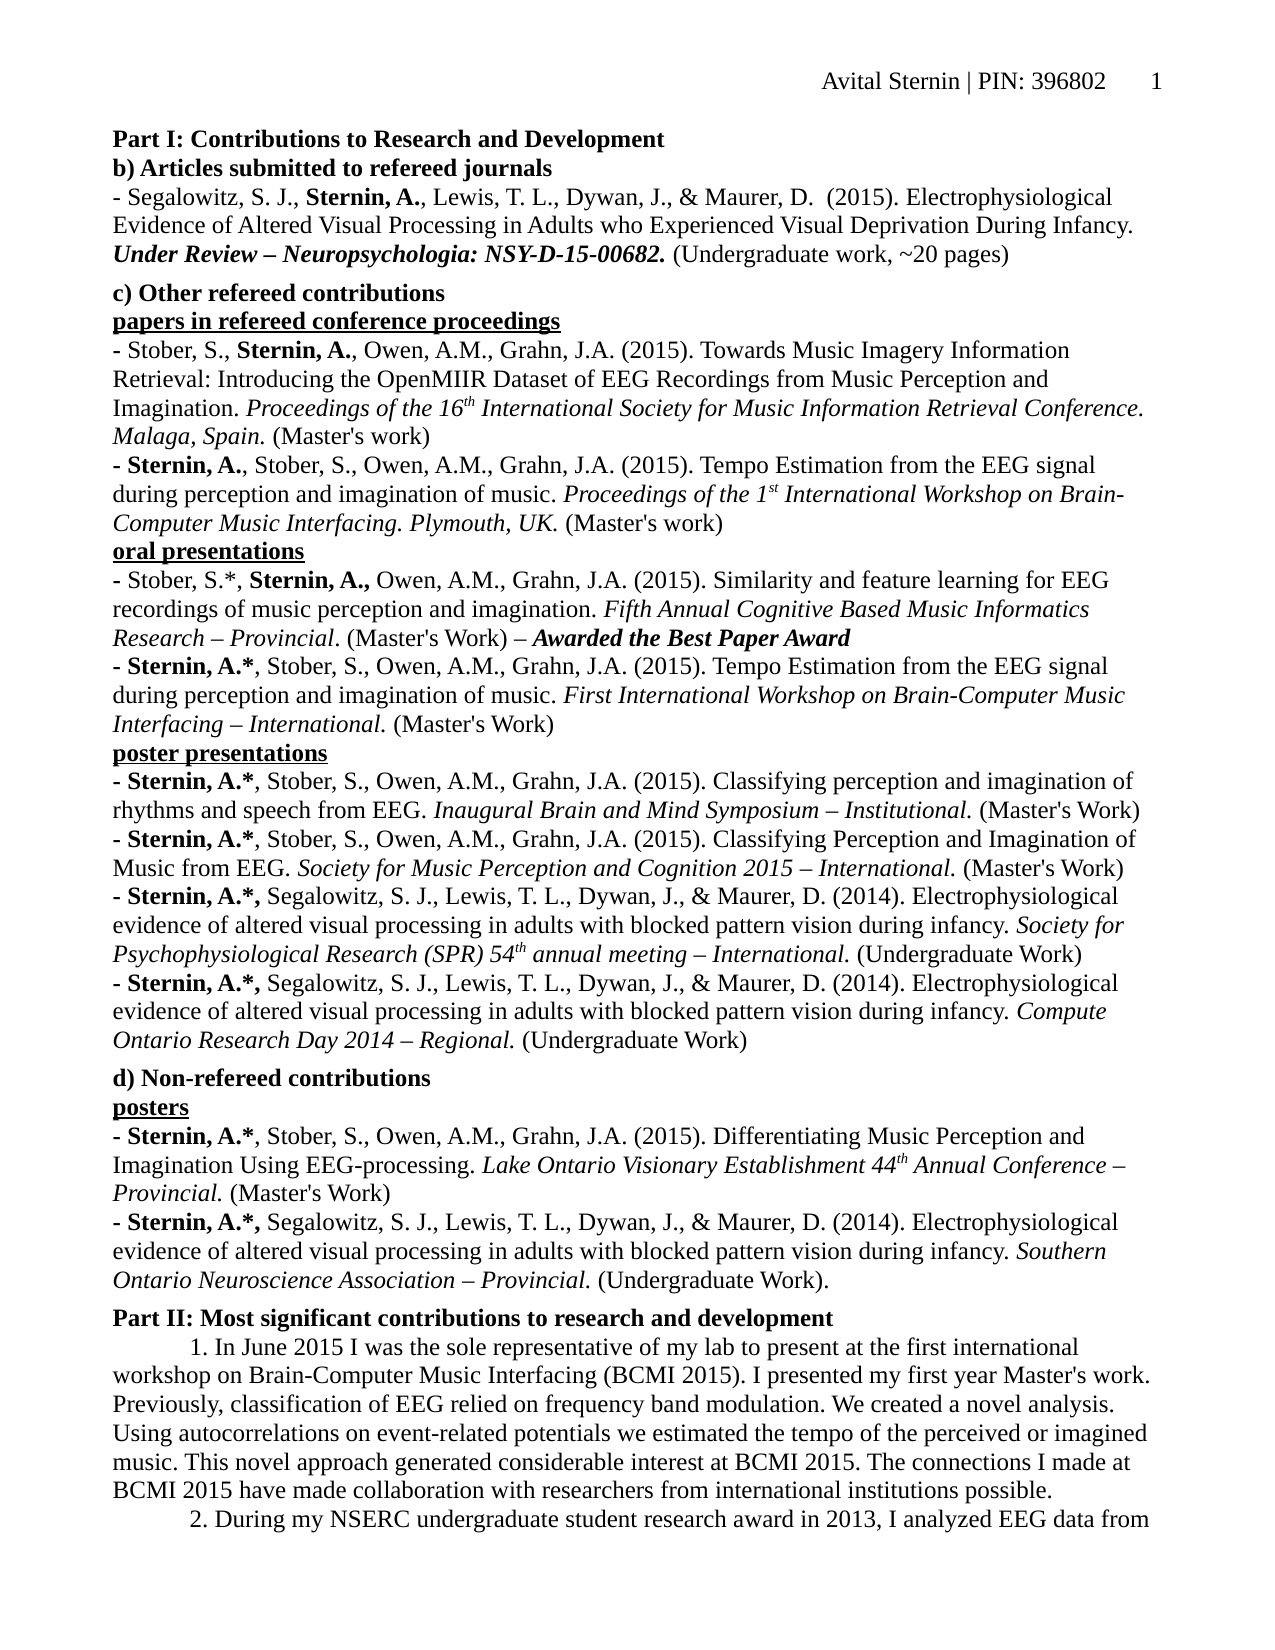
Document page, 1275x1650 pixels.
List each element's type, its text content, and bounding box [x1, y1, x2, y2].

text - Segalowitz, S. J., Sternin, A., Lewis, T. L., Dywan, J., & Maurer, D. (2015). Electrophysiological Evidence of Altered Visual Processing in Adults who Experienced Visual Deprivation During Infancy. [112, 182, 1162, 239]
text poster presentations [112, 738, 1162, 766]
text - Sternin, A.*, Stober, S., Owen, A.M., Grahn, J.A. (2015). Differentiating Music Perception and Imagination Using EEG-processing. Lake Ontario Visionary Establishment 44th Annual Conference – Provincial. (Master's Work) [112, 1121, 1162, 1207]
text posters [112, 1092, 1162, 1121]
text - Sternin, A.*, Stober, S., Owen, A.M., Grahn, J.A. (2015). Tempo Estimation from the EEG signal during perception and imagination of music. First International Workshop on Brain-Computer Music Interfacing – International. (Master's Work) [112, 651, 1162, 738]
text b) Articles submitted to refereed journals [112, 153, 1162, 182]
text - Sternin, A.*, Segalowitz, S. J., Lewis, T. L., Dywan, J., & Maurer, D. (2014). Electrophysiological evidence of altered visual processing in adults with blocked pattern vision during infancy. Compute Ontario Research Day 2014 – Regional. (Undergraduate Work) [112, 968, 1162, 1054]
text 1. In June 2015 I was the sole representative of my lab to present at the first international workshop on Brain-Computer Music Interfacing (BCMI 2015). I presented my first year Master's work. Previously, classification of EEG relied on frequency band modulation. We created a novel analysis. Using autocorrelations on event-related potentials we estimated the tempo of the perceived or imagined music. This novel approach generated considerable interest at BCMI 2015. The connections I made at BCMI 2015 have made collaboration with researchers from international institutions possible. [112, 1332, 1162, 1504]
text - Sternin, A.*, Stober, S., Owen, A.M., Grahn, J.A. (2015). Classifying Perception and Imagination of Music from EEG. Society for Music Perception and Cognition 2015 – International. (Master's Work) [112, 824, 1162, 881]
text papers in refereed conference proceedings [112, 306, 1162, 335]
text - Stober, S.*, Sternin, A., Owen, A.M., Grahn, J.A. (2015). Similarity and feature learning for EEG recordings of music perception and imagination. Fifth Annual Cognitive Based Music Informatics Research – Provincial. (Master's Work) – Awarded the Best Paper Award [112, 565, 1162, 651]
text - Sternin, A., Stober, S., Owen, A.M., Grahn, J.A. (2015). Tempo Estimation from the EEG signal during perception and imagination of music. Proceedings of the 1st International Workshop on Brain-Computer Music Interfacing. Plymouth, UK. (Master's work) [112, 450, 1162, 536]
text Under Review – Neuropsychologia: NSY-D-15-00682. (Undergraduate work, ~20 pages) [112, 239, 1162, 268]
text Part I: Contributions to Research and Development [112, 124, 1162, 153]
text Part II: Most significant contributions to research and development [112, 1303, 1162, 1332]
text - Sternin, A.*, Stober, S., Owen, A.M., Grahn, J.A. (2015). Classifying perception and imagination of rhythms and speech from EEG. Inaugural Brain and Mind Symposium – Institutional. (Master's Work) [112, 766, 1162, 824]
text oral presentations [112, 536, 1162, 565]
text - Sternin, A.*, Segalowitz, S. J., Lewis, T. L., Dywan, J., & Maurer, D. (2014). Electrophysiological evidence of altered visual processing in adults with blocked pattern vision during infancy. Southern Ontario Neuroscience Association – Provincial. (Undergraduate Work). [112, 1207, 1162, 1293]
text d) Non-refereed contributions [112, 1063, 1162, 1092]
text - Sternin, A.*, Segalowitz, S. J., Lewis, T. L., Dywan, J., & Maurer, D. (2014). Electrophysiological evidence of altered visual processing in adults with blocked pattern vision during infancy. Society for Psychophysiological Research (SPR) 54th annual meeting – International. (Undergraduate Work) [112, 881, 1162, 968]
text - Stober, S., Sternin, A., Owen, A.M., Grahn, J.A. (2015). Towards Music Imagery Information Retrieval: Introducing the OpenMIIR Dataset of EEG Recordings from Music Perception and Imagination. Proceedings of the 16th International Society for Music Information Retrieval Conference. Malaga, Spain. (Master's work) [112, 335, 1162, 450]
text 2. During my NSERC undergraduate student research award in 2013, I analyzed EEG data from [112, 1504, 1162, 1533]
text c) Other refereed contributions [112, 278, 1162, 306]
